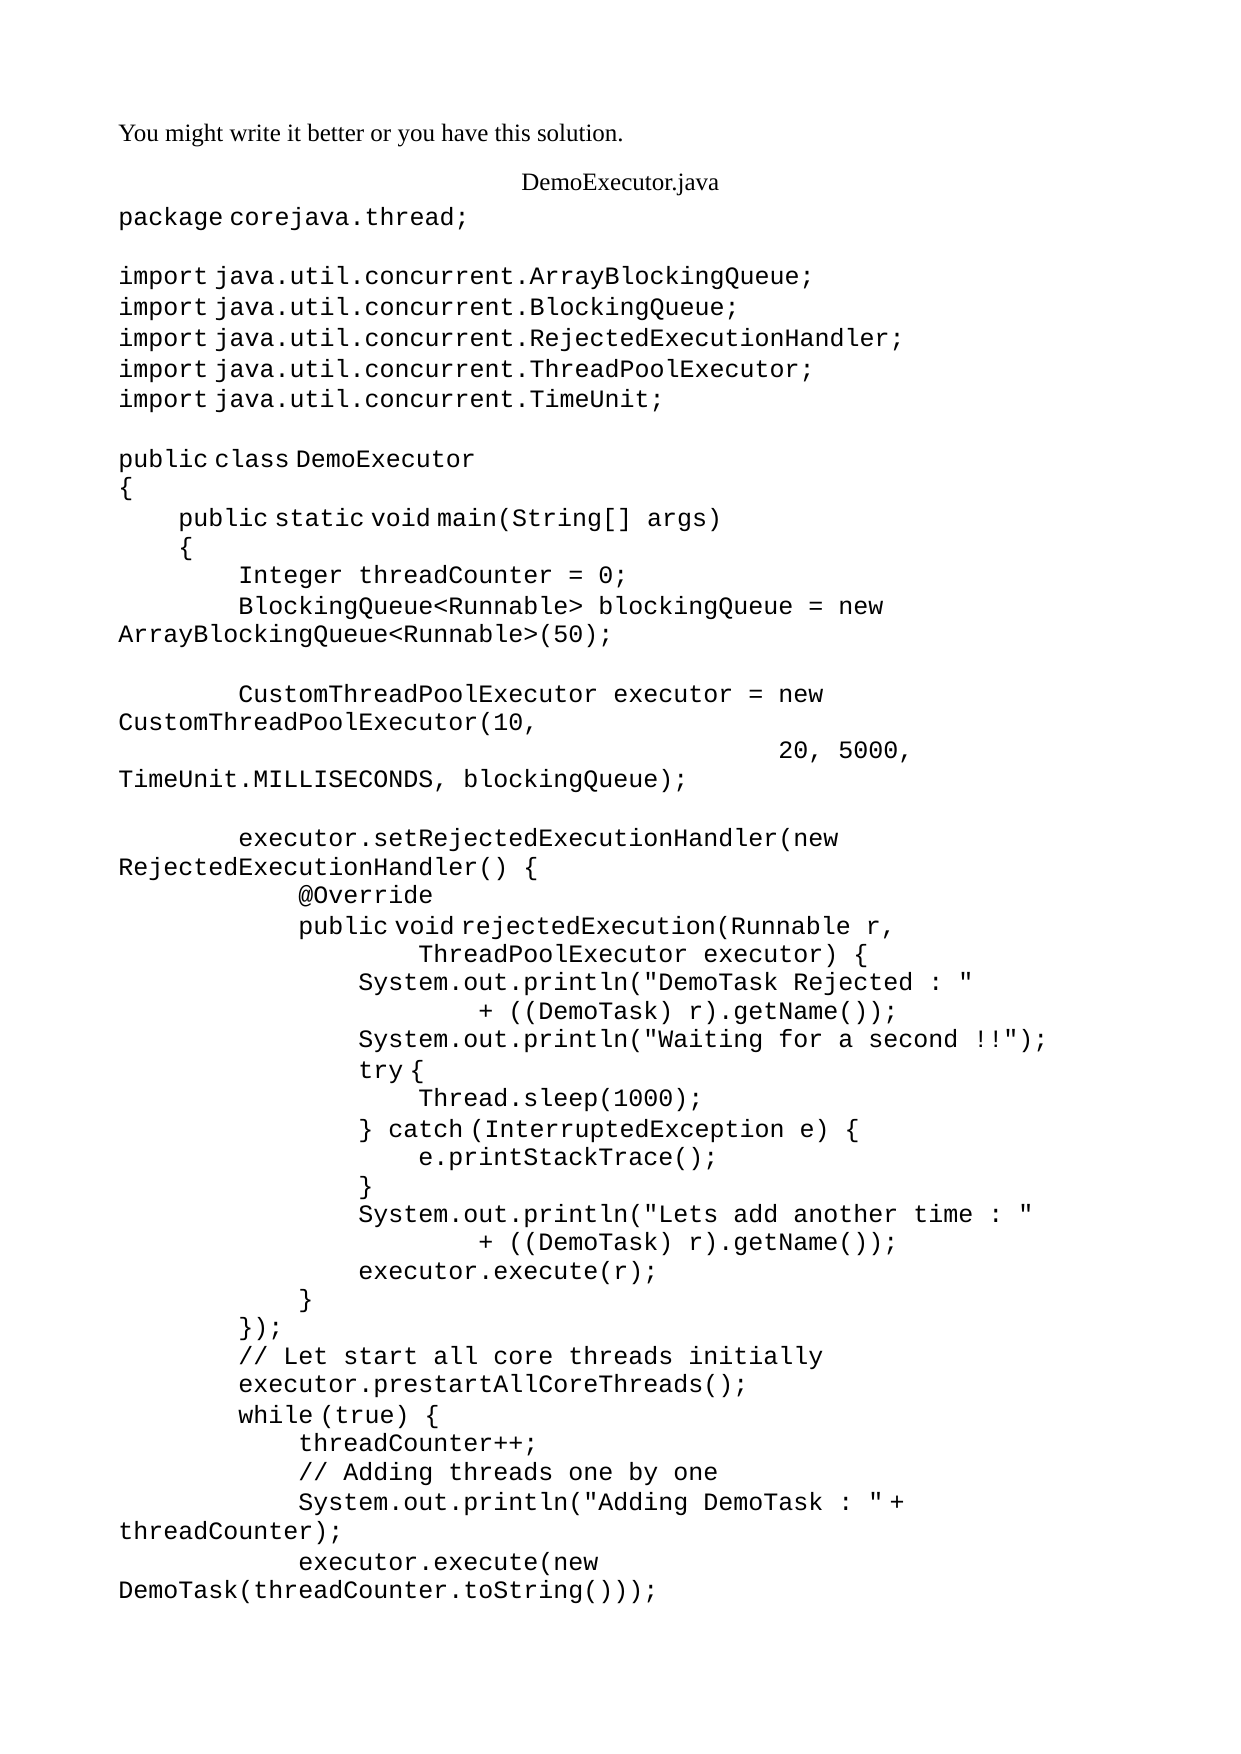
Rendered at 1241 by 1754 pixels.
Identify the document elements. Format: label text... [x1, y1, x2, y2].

text You might write it better or you have this solution. [118, 118, 1122, 147]
table_header package corejava.thread; import java.util.concurrent.ArrayBlockingQueue; import java.util.concurrent.BlockingQueue; import java.util.concurrent.RejectedExecutionHandler; import java.util.concurrent.ThreadPoolExecutor; import java.util.concurrent.TimeUnit; public class DemoExecutor { public static void main(String[] args) { Integer threadCounter = 0; BlockingQueue<Runnable> blockingQueue = new ArrayBlockingQueue<Runnable>(50); CustomThreadPoolExecutor executor = new CustomThreadPoolExecutor(10, 20, 5000, TimeUnit.MILLISECONDS, blockingQueue); executor.setRejectedExecutionHandler(new RejectedExecutionHandler() { @Override public void rejectedExecution(Runnable r, ThreadPoolExecutor executor) { System.out.println("DemoTask Rejected : " + ((DemoTask) r).getName()); System.out.println("Waiting for a second !!"); try { Thread.sleep(1000); } catch (InterruptedException e) { e.printStackTrace(); } System.out.println("Lets add another time : " + ((DemoTask) r).getName()); executor.execute(r); } }); // Let start all core threads initially executor.prestartAllCoreThreads(); while (true) { threadCounter++; // Adding threads one by one System.out.println("Adding DemoTask : " + threadCounter); executor.execute(new DemoTask(threadCounter.toString())); [118, 202, 1122, 1634]
text DemoExecutor.java [118, 167, 1122, 196]
